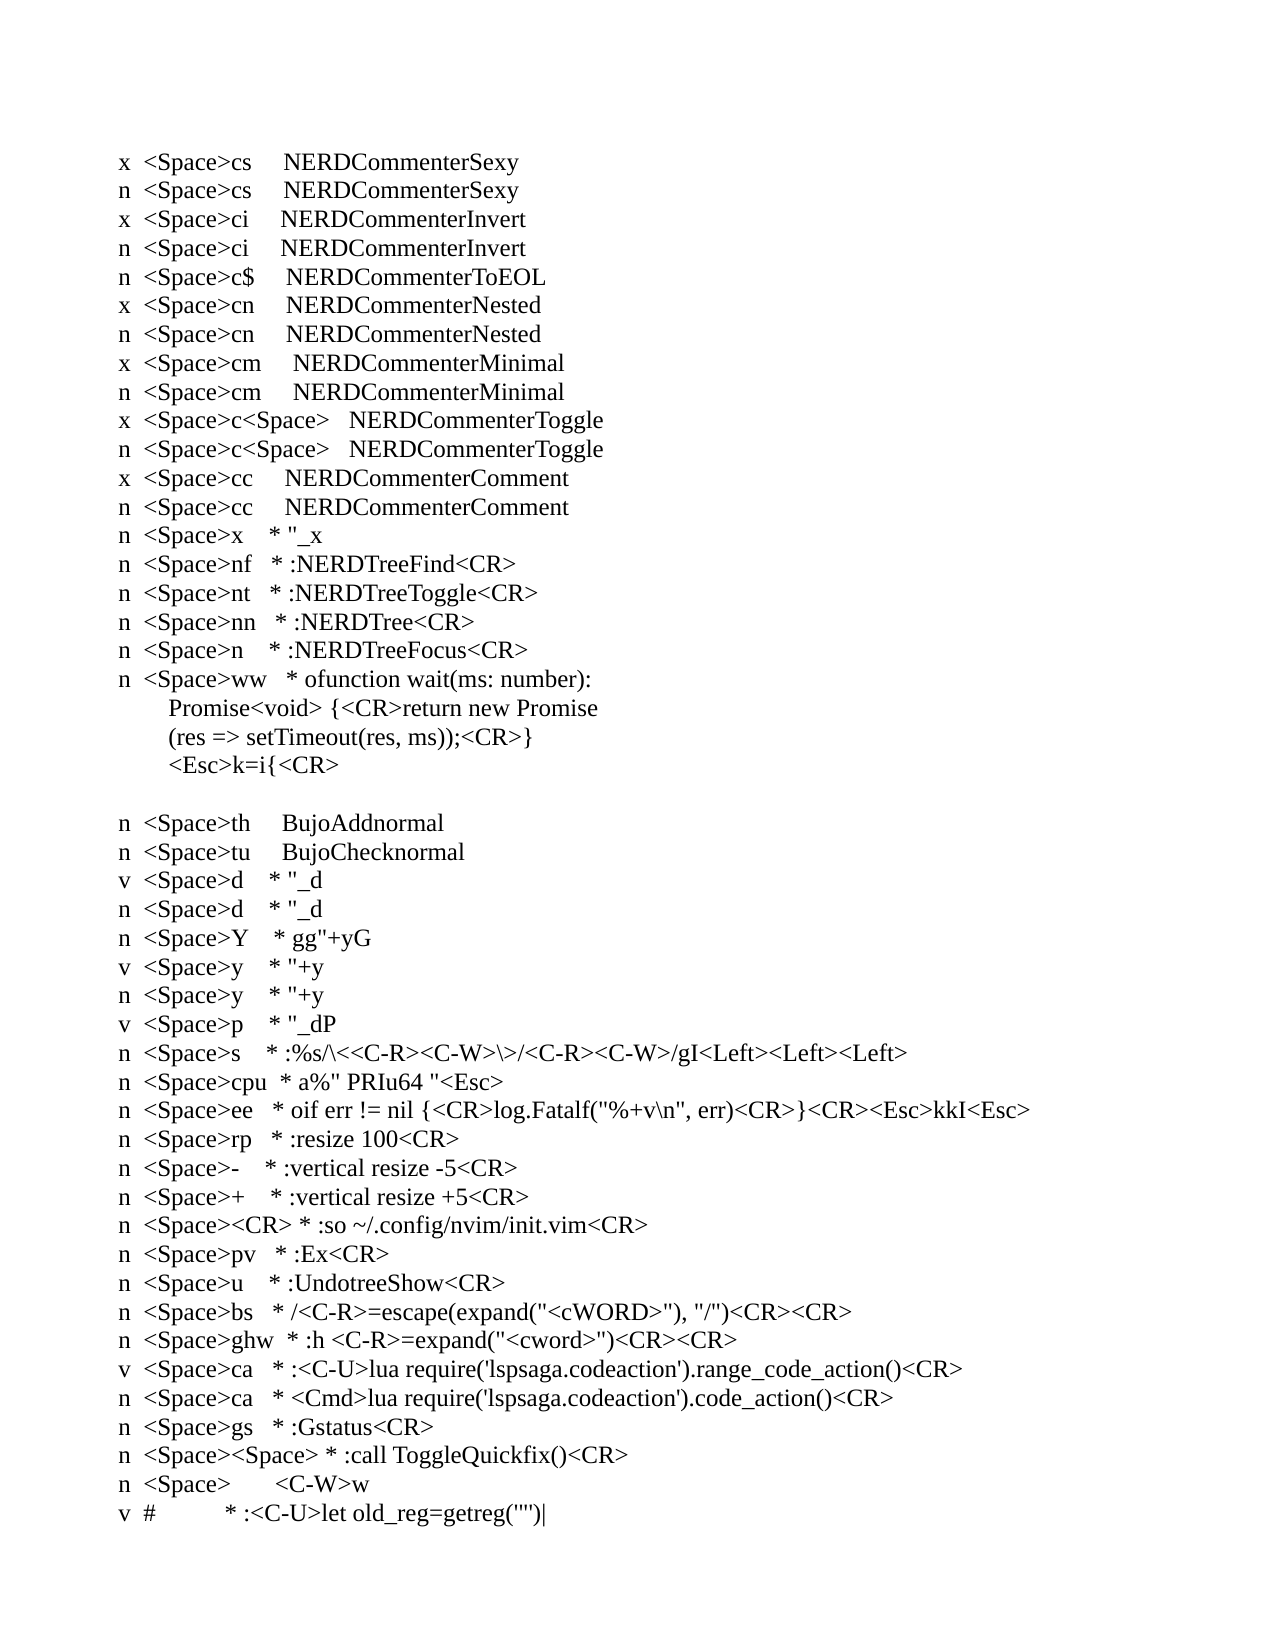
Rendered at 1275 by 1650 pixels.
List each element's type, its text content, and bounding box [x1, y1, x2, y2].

text n <Space>bs * /<C-R>=escape(expand("<cWORD>"), "/")<CR><CR> [118, 1297, 1157, 1326]
text n <Space>ca * <Cmd>lua require('lspsaga.codeaction').code_action()<CR> [118, 1383, 1157, 1412]
text n <Space>- * :vertical resize -5<CR> [118, 1153, 1157, 1182]
text n <Space>+ * :vertical resize +5<CR> [118, 1182, 1157, 1211]
text n <Space>x * "_x [118, 521, 1157, 549]
text v # * :<C-U>let old_reg=getreg('"')| [118, 1498, 1157, 1527]
text n <Space>cc NERDCommenterComment [118, 492, 1157, 521]
text v <Space>ca * :<C-U>lua require('lspsaga.codeaction').range_code_action()<CR> [118, 1354, 1157, 1383]
text n <Space>ghw * :h <C-R>=expand("<cword>")<CR><CR> [118, 1326, 1157, 1354]
text (res => setTimeout(res, ms));<CR>} [118, 722, 1157, 751]
text n <Space>y * "+y [118, 981, 1157, 1009]
text n <Space>rp * :resize 100<CR> [118, 1124, 1157, 1153]
text n <Space>c<Space> NERDCommenterToggle [118, 434, 1157, 463]
text n <Space>ww * ofunction wait(ms: number): [118, 664, 1157, 693]
text n <Space>tu BujoChecknormal [118, 837, 1157, 866]
text n <Space>nf * :NERDTreeFind<CR> [118, 549, 1157, 578]
text n <Space>n * :NERDTreeFocus<CR> [118, 636, 1157, 664]
text n <Space>cpu * a%" PRIu64 "<Esc> [118, 1067, 1157, 1096]
text n <Space>cs NERDCommenterSexy [118, 176, 1157, 204]
text v <Space>y * "+y [118, 952, 1157, 981]
text n <Space><CR> * :so ~/.config/nvim/init.vim<CR> [118, 1211, 1157, 1239]
text n <Space>ci NERDCommenterInvert [118, 233, 1157, 262]
text n <Space>nt * :NERDTreeToggle<CR> [118, 578, 1157, 607]
text n <Space>gs * :Gstatus<CR> [118, 1412, 1157, 1441]
text x <Space>cs NERDCommenterSexy [118, 147, 1157, 176]
text n <Space>ee * oif err != nil {<CR>log.Fatalf("%+v\n", err)<CR>}<CR><Esc>kkI<Esc> [118, 1096, 1157, 1124]
text v <Space>p * "_dP [118, 1009, 1157, 1038]
text n <Space>nn * :NERDTree<CR> [118, 607, 1157, 636]
text n <Space> <C-W>w [118, 1469, 1157, 1498]
text n <Space>Y * gg"+yG [118, 923, 1157, 952]
text x <Space>cc NERDCommenterComment [118, 463, 1157, 492]
text n <Space>u * :UndotreeShow<CR> [118, 1268, 1157, 1297]
text Promise<void> {<CR>return new Promise [118, 693, 1157, 722]
text n <Space>d * "_d [118, 894, 1157, 923]
text n <Space>cn NERDCommenterNested [118, 319, 1157, 348]
text v <Space>d * "_d [118, 866, 1157, 894]
text n <Space>pv * :Ex<CR> [118, 1239, 1157, 1268]
text x <Space>ci NERDCommenterInvert [118, 204, 1157, 233]
text n <Space>cm NERDCommenterMinimal [118, 377, 1157, 406]
text <Esc>k=i{<CR> [118, 751, 1157, 779]
text x <Space>cn NERDCommenterNested [118, 291, 1157, 319]
text x <Space>c<Space> NERDCommenterToggle [118, 406, 1157, 434]
text n <Space>s * :%s/\<<C-R><C-W>\>/<C-R><C-W>/gI<Left><Left><Left> [118, 1038, 1157, 1067]
text n <Space><Space> * :call ToggleQuickfix()<CR> [118, 1441, 1157, 1469]
text x <Space>cm NERDCommenterMinimal [118, 348, 1157, 377]
text n <Space>c$ NERDCommenterToEOL [118, 262, 1157, 291]
text n <Space>th BujoAddnormal [118, 808, 1157, 837]
